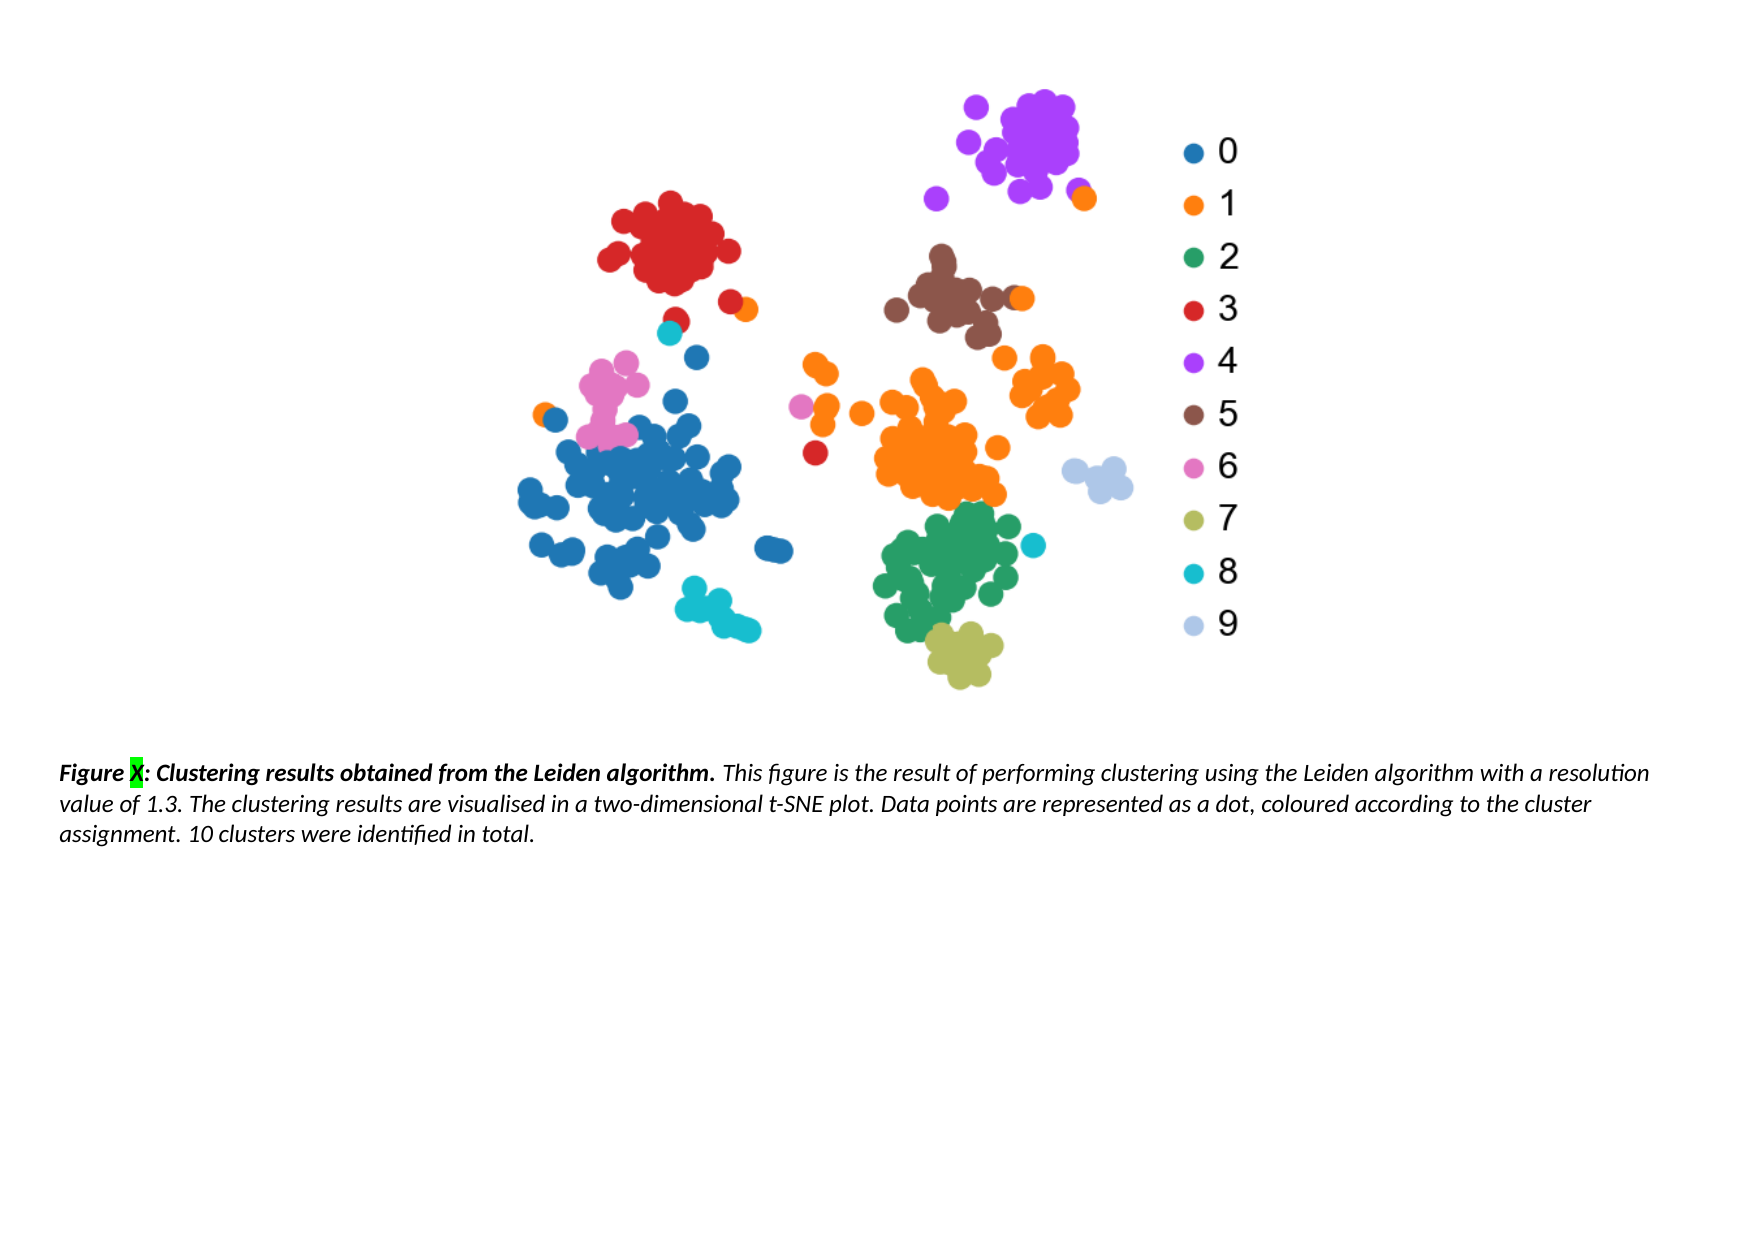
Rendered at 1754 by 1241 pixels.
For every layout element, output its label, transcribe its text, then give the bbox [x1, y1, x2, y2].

text Figure X: Clustering results obtained from the Leiden algorithm. This figure is the result of performing clustering using the Leiden algorithm with a resolution value of 1.3. The clustering results are visualised in a two-dimensional t-SNE plot. Data points are represented as a dot, coloured according to the cluster assignment. 10 clusters were identified in total. [59, 757, 1695, 849]
